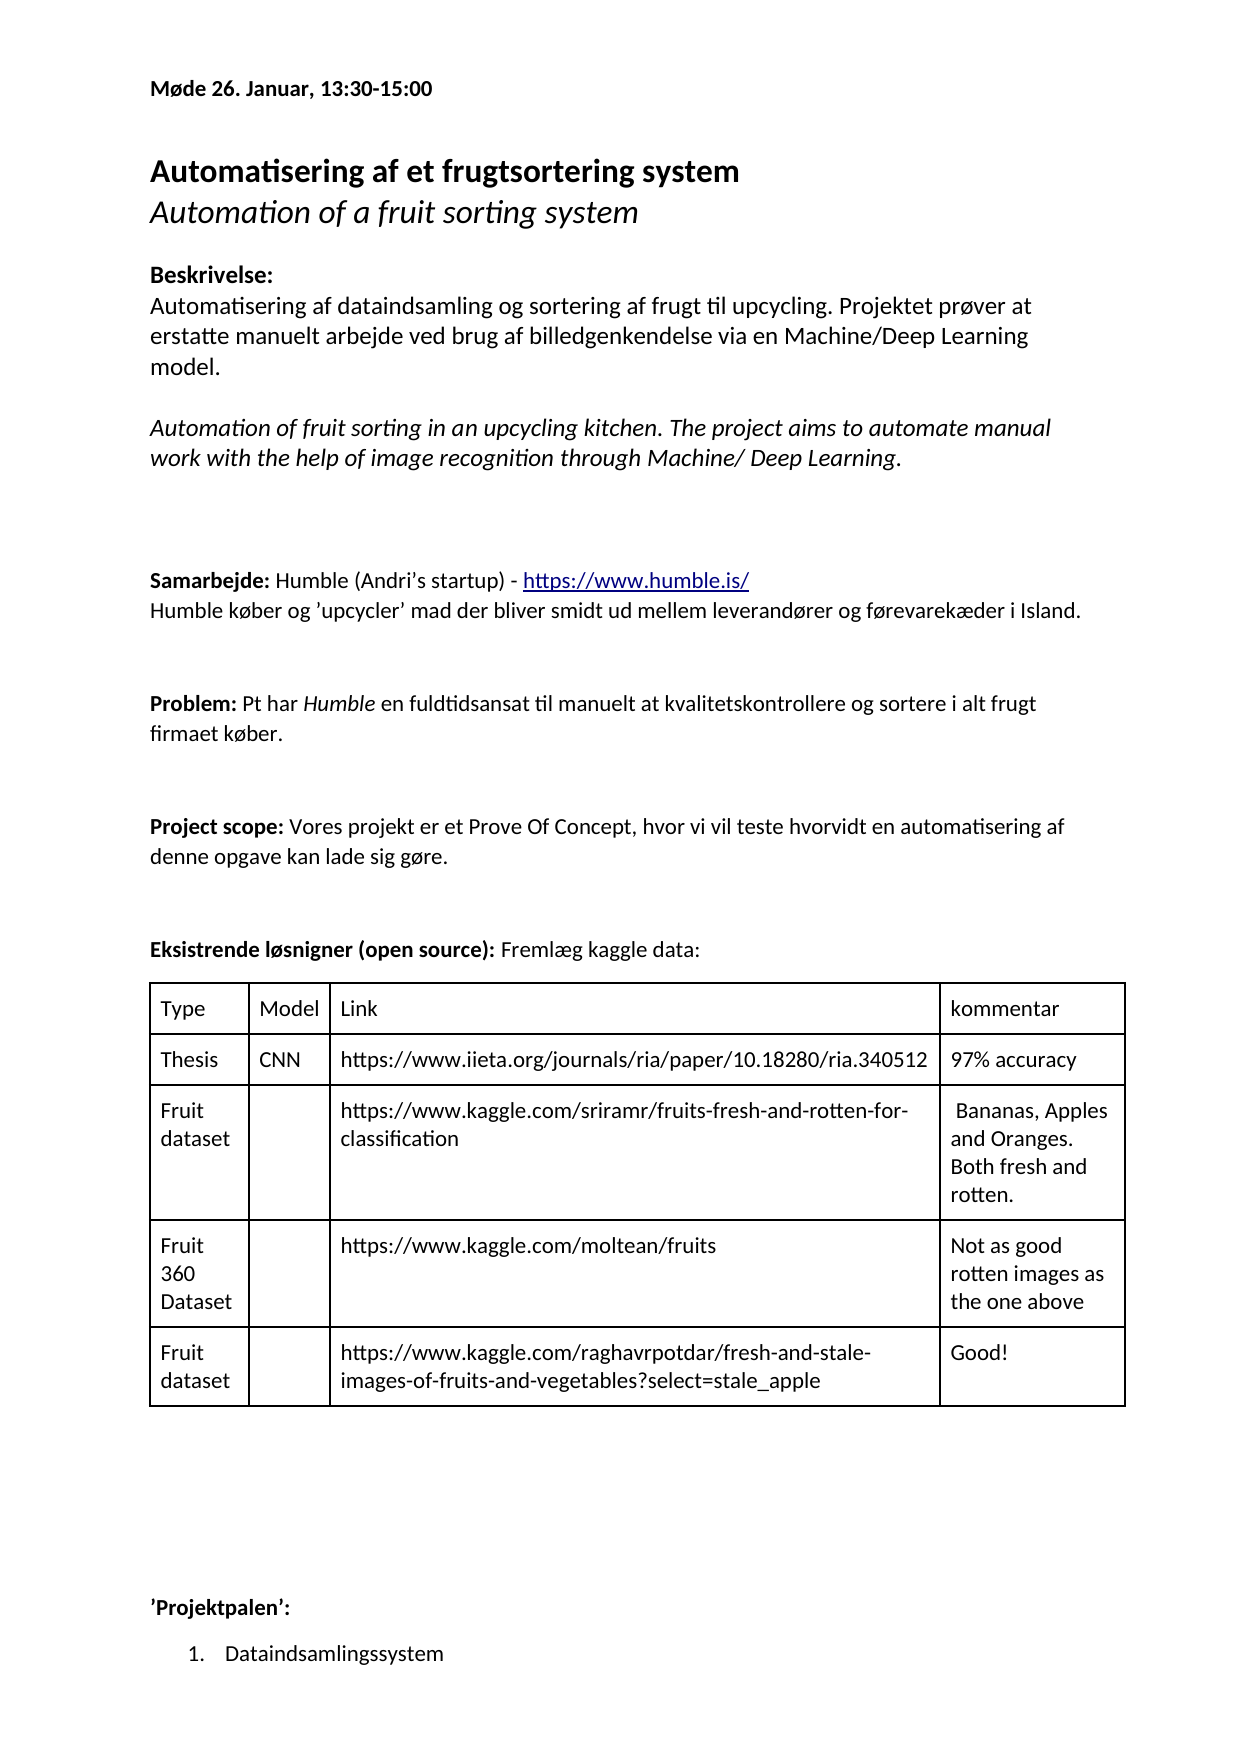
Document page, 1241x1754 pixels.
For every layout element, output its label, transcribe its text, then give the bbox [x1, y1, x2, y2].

table_cell [250, 1086, 329, 1219]
table_cell https://www.kaggle.com/moltean/fruits [331, 1221, 939, 1326]
table_header kommentar [941, 984, 1124, 1033]
list Dataindsamlingssystem [187, 1639, 1090, 1668]
text ’Projektpalen’: [150, 1593, 1090, 1621]
text Automatisering af et frugtsortering system [150, 150, 1090, 191]
table_cell Fruit 360 Dataset [151, 1221, 248, 1326]
table_cell CNN [250, 1035, 329, 1084]
text Problem: Pt har Humble en fuldtidsansat til manuelt at kvalitetskontrollere og sortere i alt frugt firmaet køber. [150, 689, 1090, 747]
table_cell [250, 1221, 329, 1326]
text Automation of a fruit sorting system [150, 191, 1090, 231]
table_header Type [151, 984, 248, 1033]
table_cell Fruit dataset [151, 1086, 248, 1219]
table_cell [250, 1328, 329, 1405]
table_cell Fruit dataset [151, 1328, 248, 1405]
table_header Model [250, 984, 329, 1033]
table_cell Not as good rotten images as the one above [941, 1221, 1124, 1326]
table_cell Bananas, Apples and Oranges. Both fresh and rotten. [941, 1086, 1124, 1219]
text Automation of fruit sorting in an upcycling kitchen. The project aims to automate manual work with the help of image recognition through Machine/ Deep Learning. [150, 412, 1090, 473]
text Samarbejde: Humble (Andri’s startup) - https://www.humble.is/ Humble køber og ’upcycler’ mad der bliver smidt ud mellem leverandører og førevarekæder i Island. [150, 566, 1090, 624]
table_cell https://www.kaggle.com/sriramr/fruits-fresh-and-rotten-for-classification [331, 1086, 939, 1219]
text Eksistrende løsnigner (open source): Fremlæg kaggle data: [150, 935, 1090, 963]
table_cell 97% accuracy [941, 1035, 1124, 1084]
table_header Link [331, 984, 939, 1033]
text Automatisering af dataindsamling og sortering af frugt til upcycling. Projektet prøver at erstatte manuelt arbejde ved brug af billedgenkendelse via en Machine/Deep Learning model. [150, 290, 1090, 382]
text Beskrivelse: [150, 259, 1090, 290]
text Project scope: Vores projekt er et Prove Of Concept, hvor vi vil teste hvorvidt en automatisering af denne opgave kan lade sig gøre. [150, 812, 1090, 870]
table_cell https://www.iieta.org/journals/ria/paper/10.18280/ria.340512 [331, 1035, 939, 1084]
table_cell https://www.kaggle.com/raghavrpotdar/fresh-and-stale-images-of-fruits-and-vegetables?select=stale_apple [331, 1328, 939, 1405]
table_cell Good! [941, 1328, 1124, 1405]
table_cell Thesis [151, 1035, 248, 1084]
